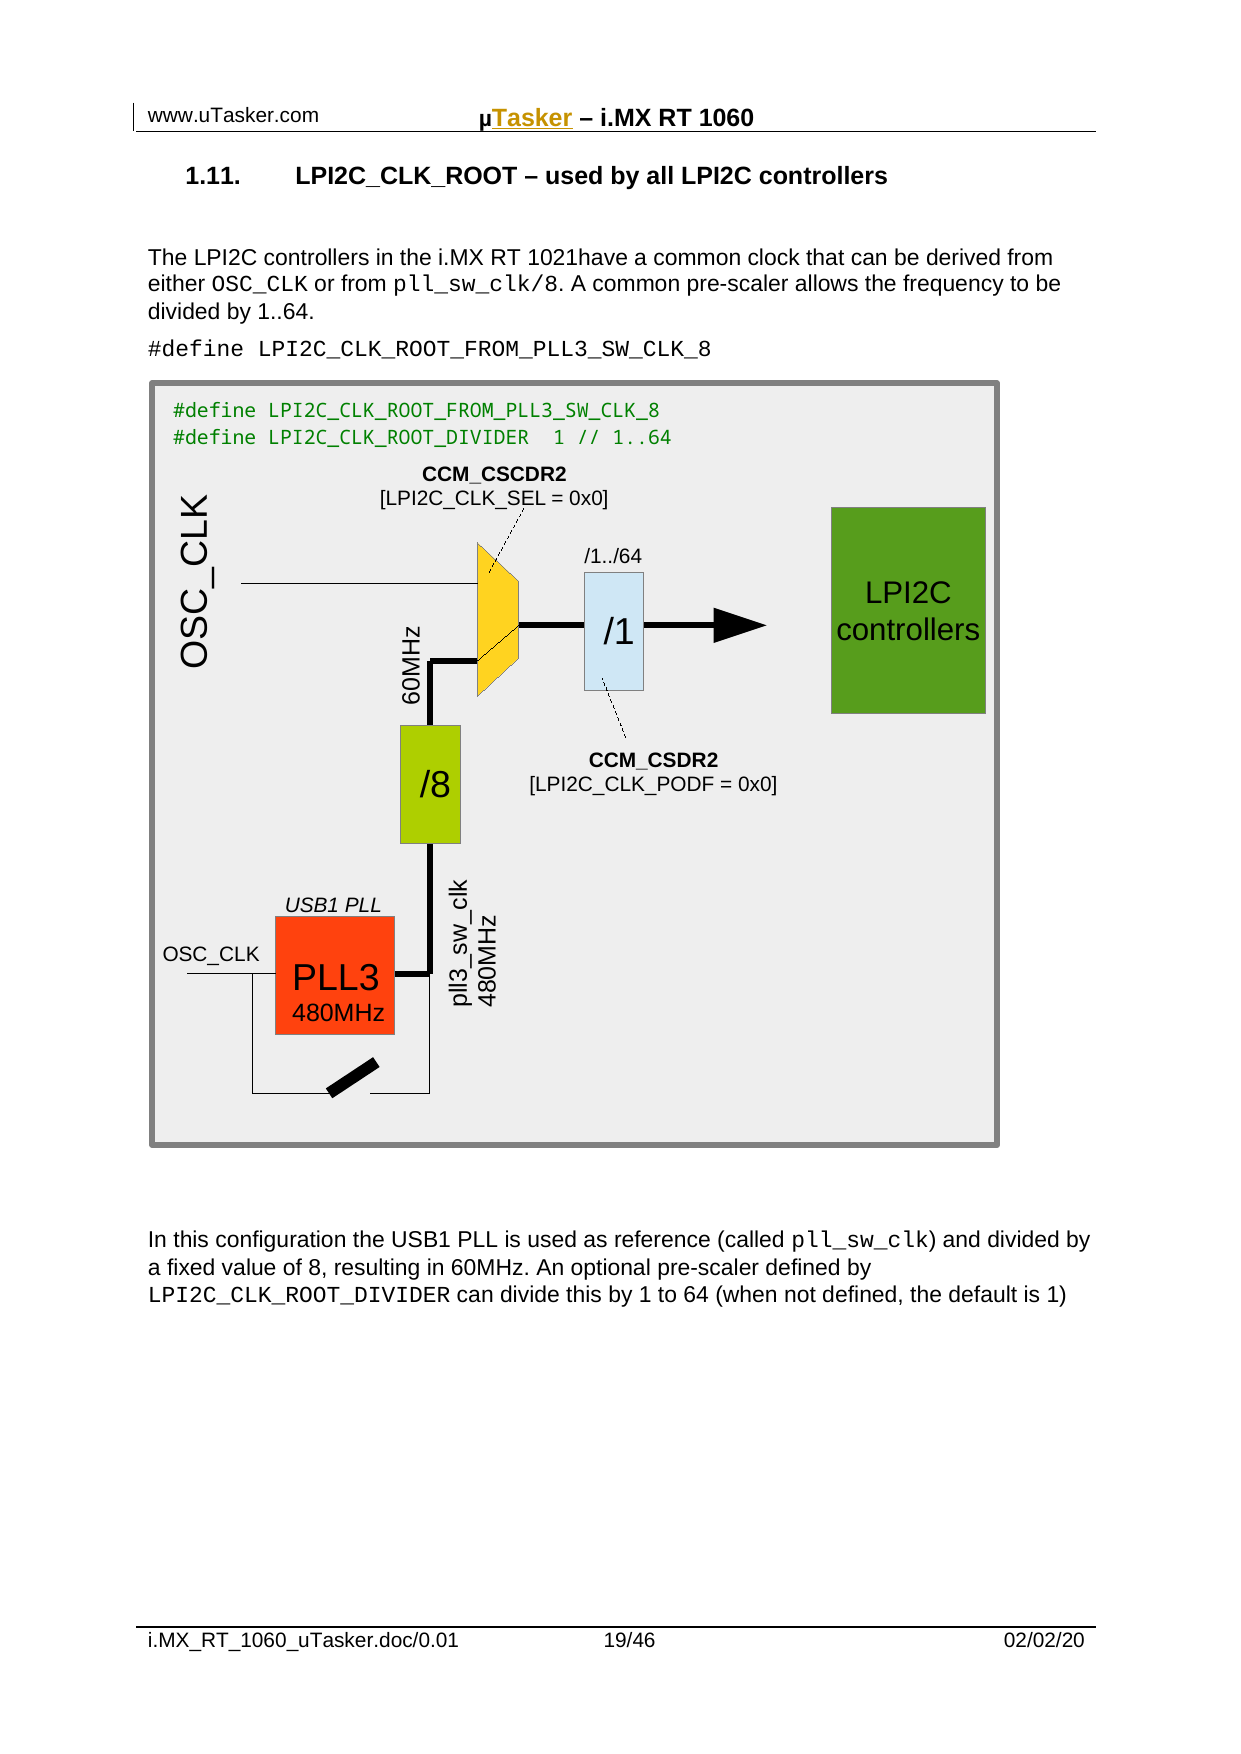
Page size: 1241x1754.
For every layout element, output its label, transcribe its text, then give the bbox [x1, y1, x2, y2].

subtitle LPI2C_CLK_ROOT – used by all LPI2C controllers [185, 161, 1093, 190]
text #define LPI2C_CLK_ROOT_FROM_PLL3_SW_CLK_8 [148, 337, 1093, 363]
text In this configuration the USB1 PLL is used as reference (called pll_sw_clk) and divided by a fixed value of 8, resulting in 60MHz. An optional pre-scaler defined by LPI2C_CLK_ROOT_DIVIDER can divide this by 1 to 64 (when not defined, the default is 1) [148, 1226, 1093, 1309]
text The LPI2C controllers in the i.MX RT 1021have a common clock that can be derived from either OSC_CLK or from pll_sw_clk/8. A common pre-scaler allows the frequency to be divided by 1..64. [148, 243, 1093, 324]
